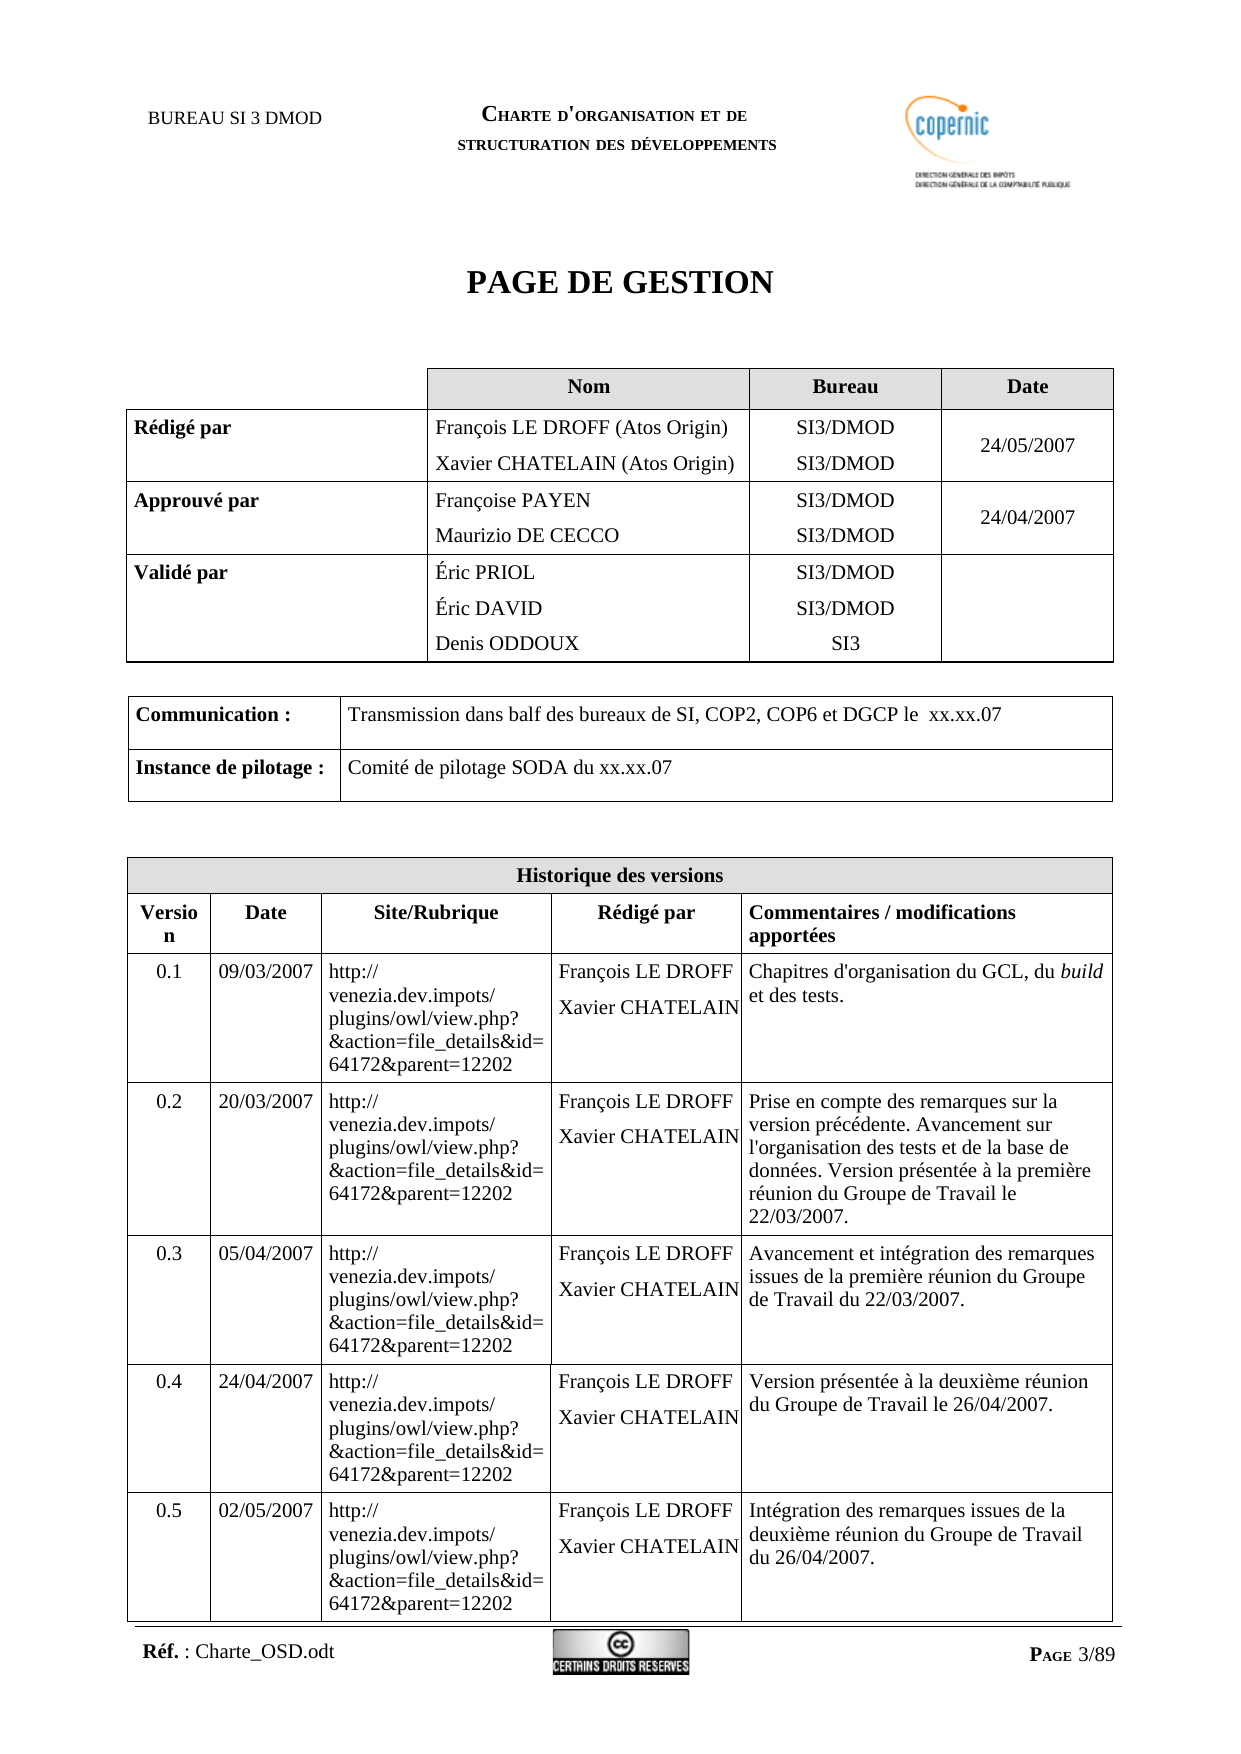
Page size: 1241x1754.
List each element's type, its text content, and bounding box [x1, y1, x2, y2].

table_cell SI3/DMOD SI3/DMOD SI3 [750, 555, 941, 661]
table_cell Approuvé par [127, 482, 427, 553]
table_cell http://venezia.dev.impots/plugins/owl/view.php?&action=file_details&id=64172&parent=12202 [322, 1493, 550, 1621]
table_header Nom [428, 369, 749, 409]
table_header Communication : [129, 697, 340, 748]
table_header 0.4 [128, 1365, 210, 1492]
table_cell 20/03/2007 [211, 1083, 321, 1234]
table_cell François LE DROFF Xavier CHATELAIN [552, 1236, 741, 1364]
picture [552, 1629, 690, 1675]
table_cell Site/Rubrique [322, 894, 551, 953]
table_header 24/04/2007 [211, 1365, 321, 1492]
table_cell 24/04/2007 [942, 482, 1113, 553]
table_cell François LE DROFF (Atos Origin) Xavier CHATELAIN (Atos Origin) [428, 410, 749, 481]
table_cell Date [211, 894, 321, 953]
table_header [126, 368, 427, 409]
table_cell François LE DROFF Xavier CHATELAIN [552, 1083, 741, 1234]
title PAGE DE GESTION [148, 264, 1092, 301]
table_header Bureau [750, 369, 941, 409]
table_cell 02/05/2007 [211, 1493, 321, 1621]
table_header Historique des versions [128, 858, 1112, 893]
table_cell Rédigé par [552, 894, 741, 953]
table_cell 05/04/2007 [211, 1236, 321, 1364]
table_cell 09/03/2007 [211, 954, 321, 1082]
table_cell Validé par [127, 555, 427, 661]
table_cell Intégration des remarques issues de la deuxième réunion du Groupe de Travail du 26/04/2007. [742, 1493, 1112, 1621]
table_header François LE DROFF Xavier CHATELAIN [551, 1365, 741, 1492]
table_header Transmission dans balf des bureaux de SI, COP2, COP6 et DGCP le xx.xx.07 [341, 697, 1112, 748]
table_cell 0.3 [128, 1236, 210, 1364]
table_cell Chapitres d'organisation du GCL, du build et des tests. [742, 954, 1112, 1082]
table_cell Prise en compte des remarques sur la version précédente. Avancement sur l'organisation des tests et de la base de données. Version présentée à la première réunion du Groupe de Travail le 22/03/2007. [742, 1083, 1112, 1234]
table_cell http://venezia.dev.impots/plugins/owl/view.php?&action=file_details&id=64172&parent=12202 [322, 1236, 551, 1364]
table_cell 24/05/2007 [942, 410, 1113, 481]
table_cell 0.1 [128, 954, 210, 1082]
table_cell Instance de pilotage : [129, 750, 340, 801]
table_cell SI3/DMOD SI3/DMOD [750, 410, 941, 481]
table_cell 0.2 [128, 1083, 210, 1234]
table_cell Éric PRIOL Éric DAVID Denis ODDOUX [428, 555, 749, 661]
table_cell http://venezia.dev.impots/plugins/owl/view.php?&action=file_details&id=64172&parent=12202 [322, 954, 551, 1082]
table_cell [942, 555, 1113, 661]
table_cell Comité de pilotage SODA du xx.xx.07 [341, 750, 1112, 801]
table_cell Françoise PAYEN Maurizio DE CECCO [428, 482, 749, 553]
table_header Date [942, 369, 1113, 409]
table_cell Commentaires / modifications apportées [742, 894, 1112, 953]
table_cell 0.5 [128, 1493, 210, 1621]
table_cell François LE DROFF Xavier CHATELAIN [551, 1493, 741, 1621]
table_cell Version [128, 894, 210, 953]
table_cell http://venezia.dev.impots/plugins/owl/view.php?&action=file_details&id=64172&parent=12202 [322, 1083, 551, 1234]
table_header Version présentée à la deuxième réunion du Groupe de Travail le 26/04/2007. [742, 1365, 1112, 1492]
table_cell François LE DROFF Xavier CHATELAIN [552, 954, 741, 1082]
table_cell Avancement et intégration des remarques issues de la première réunion du Groupe de Travail du 22/03/2007. [742, 1236, 1112, 1364]
table_cell Rédigé par [127, 410, 427, 481]
table_header http://venezia.dev.impots/plugins/owl/view.php?&action=file_details&id=64172&parent=12202 [322, 1365, 550, 1492]
table_cell SI3/DMOD SI3/DMOD [750, 482, 941, 553]
picture [890, 84, 1087, 198]
